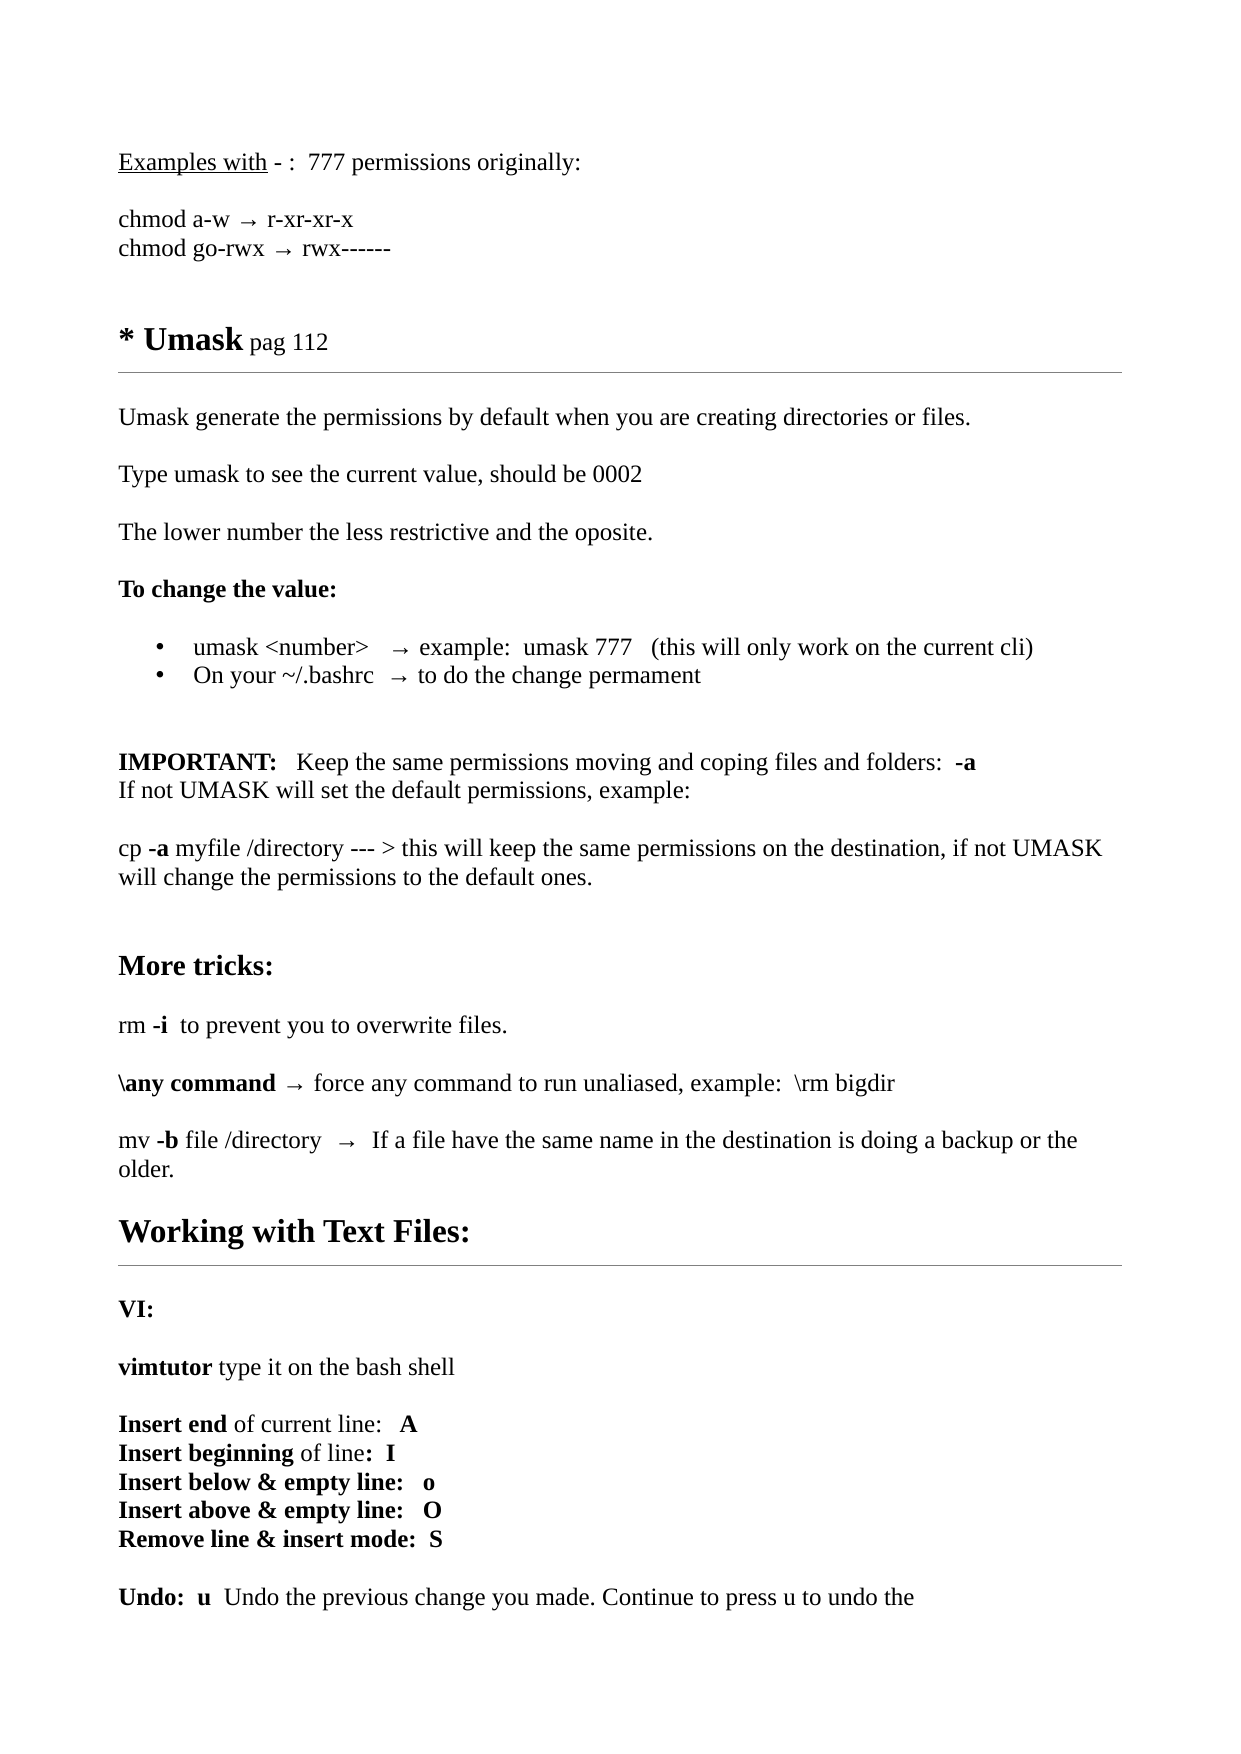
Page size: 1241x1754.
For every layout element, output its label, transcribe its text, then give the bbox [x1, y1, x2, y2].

text Insert above & empty line: O [118, 1495, 1122, 1524]
text Type umask to see the current value, should be 0002 [118, 459, 1122, 488]
text Insert below & empty line: o [118, 1467, 1122, 1495]
text cp -a myfile /directory --- > this will keep the same permissions on the destination, if not UMASK will change the permissions to the default ones. [118, 833, 1122, 891]
text IMPORTANT: Keep the same permissions moving and coping files and folders: -a [118, 747, 1122, 776]
text mv -b file /directory → If a file have the same name in the destination is doing a backup or the older. [118, 1125, 1122, 1183]
text Umask generate the permissions by default when you are creating directories or files. [118, 402, 1122, 431]
text Insert end of current line: A [118, 1409, 1122, 1438]
text Examples with - : 777 permissions originally: [118, 147, 1122, 176]
text More tricks: [118, 948, 1122, 982]
text \any command → force any command to run unaliased, example: \rm bigdir [118, 1068, 1122, 1097]
text Remove line & insert mode: S [118, 1524, 1122, 1553]
list umask <number> → example: umask 777 (this will only work on the current cli) [156, 632, 1122, 661]
text rm -i to prevent you to overwrite files. [118, 1010, 1122, 1039]
text The lower number the less restrictive and the oposite. [118, 517, 1122, 546]
text If not UMASK will set the default permissions, example: [118, 776, 1122, 804]
list On your ~/.bashrc → to do the change permament [156, 661, 1122, 689]
text To change the value: [118, 574, 1122, 603]
text chmod a-w → r-xr-xr-x [118, 204, 1122, 233]
text VI: [118, 1294, 1122, 1323]
text Insert beginning of line: I [118, 1438, 1122, 1467]
text Undo: u Undo the previous change you made. Continue to press u to undo the [118, 1582, 1122, 1610]
text chmod go-rwx → rwx------ [118, 233, 1122, 262]
text Working with Text Files: [118, 1212, 1122, 1250]
text vimtutor type it on the bash shell [118, 1352, 1122, 1380]
text * Umask pag 112 [118, 319, 1122, 358]
